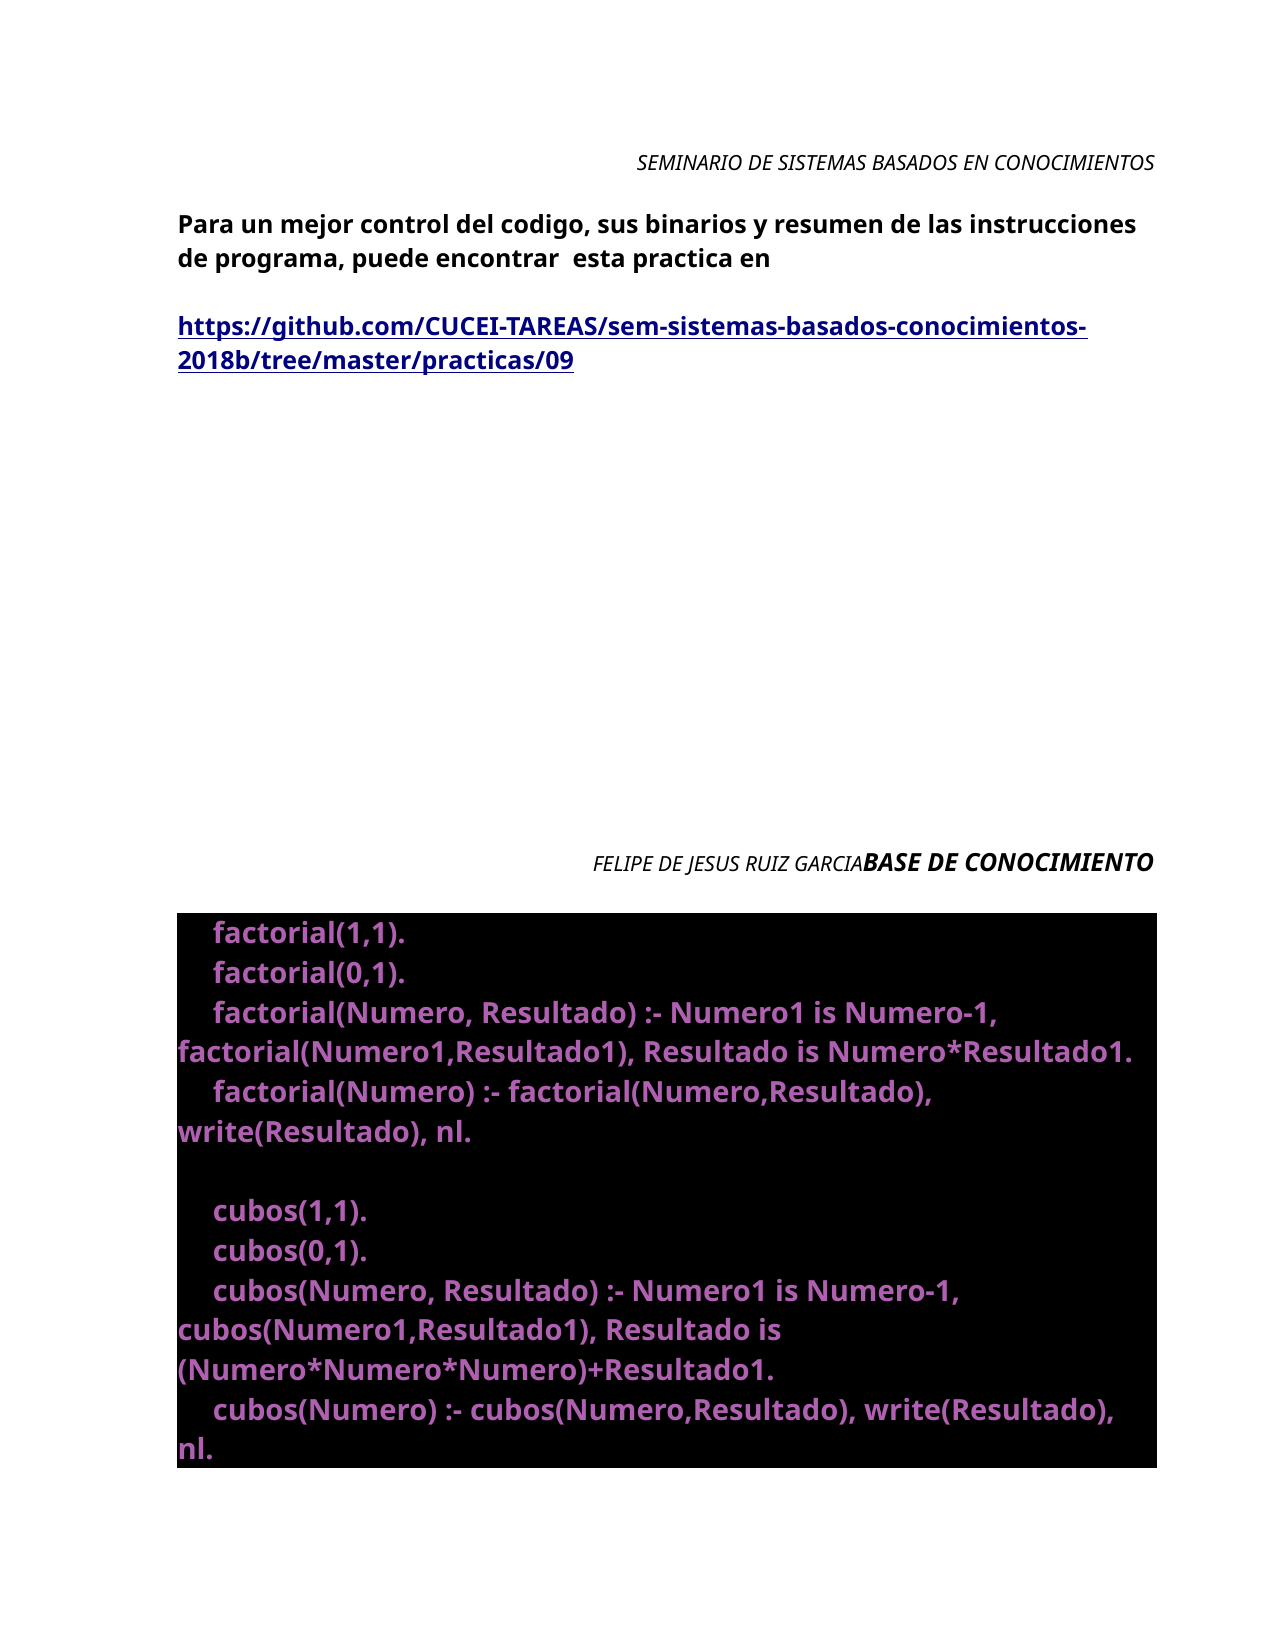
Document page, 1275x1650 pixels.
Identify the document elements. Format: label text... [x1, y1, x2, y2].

text https://github.com/CUCEI-TAREAS/sem-sistemas-basados-conocimientos-2018b/tree/master/practicas/09 [177, 309, 1157, 377]
text Para un mejor control del codigo, sus binarios y resumen de las instrucciones de programa, puede encontrar esta practica en [177, 207, 1157, 275]
